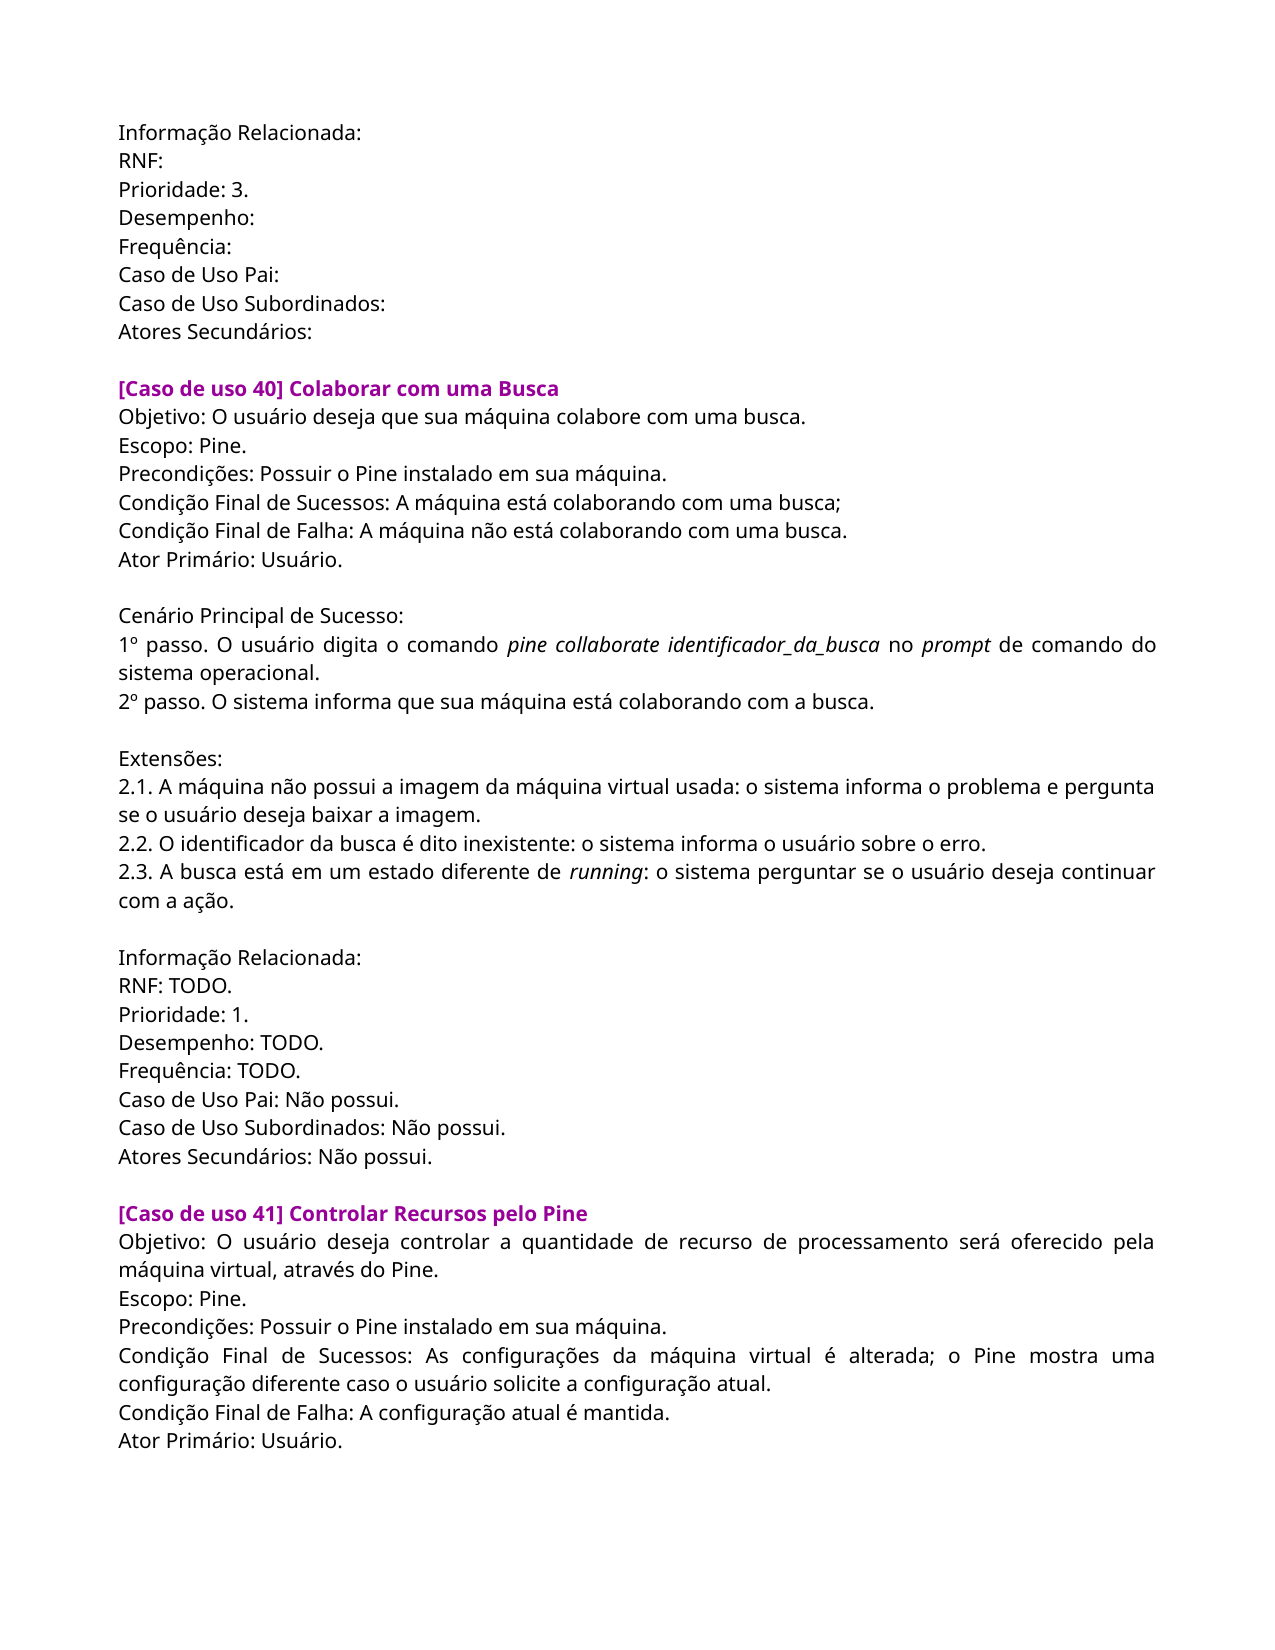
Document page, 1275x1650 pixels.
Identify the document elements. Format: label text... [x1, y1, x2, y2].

text Prioridade: 3. [118, 175, 1157, 203]
text [Caso de uso 41] Controlar Recursos pelo Pine [118, 1199, 1157, 1227]
text Precondições: Possuir o Pine instalado em sua máquina. [118, 459, 1157, 488]
text Desempenho: TODO. [118, 1028, 1157, 1057]
text Informação Relacionada: [118, 943, 1157, 971]
text Objetivo: O usuário deseja controlar a quantidade de recurso de processamento será oferecido pela máquina virtual, através do Pine. [118, 1227, 1157, 1284]
text Objetivo: O usuário deseja que sua máquina colabore com uma busca. [118, 402, 1157, 431]
text Frequência: TODO. [118, 1057, 1157, 1085]
text 2º passo. O sistema informa que sua máquina está colaborando com a busca. [118, 687, 1157, 715]
text Escopo: Pine. [118, 1284, 1157, 1312]
text Ator Primário: Usuário. [118, 1426, 1157, 1455]
text Condição Final de Sucessos: As configurações da máquina virtual é alterada; o Pine mostra uma configuração diferente caso o usuário solicite a configuração atual. [118, 1341, 1157, 1398]
text RNF: TODO. [118, 971, 1157, 1000]
text Extensões: [118, 744, 1157, 772]
text Atores Secundários: Não possui. [118, 1142, 1157, 1170]
text Caso de Uso Pai: [118, 260, 1157, 289]
text 2.2. O identificador da busca é dito inexistente: o sistema informa o usuário sobre o erro. [118, 829, 1157, 857]
text Caso de Uso Subordinados: [118, 289, 1157, 317]
text Frequência: [118, 232, 1157, 260]
text Cenário Principal de Sucesso: [118, 602, 1157, 630]
text Caso de Uso Subordinados: Não possui. [118, 1113, 1157, 1142]
text 2.1. A máquina não possui a imagem da máquina virtual usada: o sistema informa o problema e pergunta se o usuário deseja baixar a imagem. [118, 772, 1157, 829]
text Desempenho: [118, 203, 1157, 232]
text Prioridade: 1. [118, 1000, 1157, 1028]
text 1º passo. O usuário digita o comando pine collaborate identificador_da_busca no prompt de comando do sistema operacional. [118, 630, 1157, 687]
text Condição Final de Falha: A máquina não está colaborando com uma busca. [118, 516, 1157, 545]
text Escopo: Pine. [118, 431, 1157, 459]
text Precondições: Possuir o Pine instalado em sua máquina. [118, 1312, 1157, 1341]
text 2.3. A busca está em um estado diferente de running: o sistema perguntar se o usuário deseja continuar com a ação. [118, 857, 1157, 914]
text Condição Final de Sucessos: A máquina está colaborando com uma busca; [118, 488, 1157, 516]
text Atores Secundários: [118, 317, 1157, 346]
text Ator Primário: Usuário. [118, 545, 1157, 573]
text RNF: [118, 147, 1157, 175]
text [Caso de uso 40] Colaborar com uma Busca [118, 374, 1157, 402]
text Condição Final de Falha: A configuração atual é mantida. [118, 1398, 1157, 1426]
text Caso de Uso Pai: Não possui. [118, 1085, 1157, 1113]
text Informação Relacionada: [118, 118, 1157, 147]
